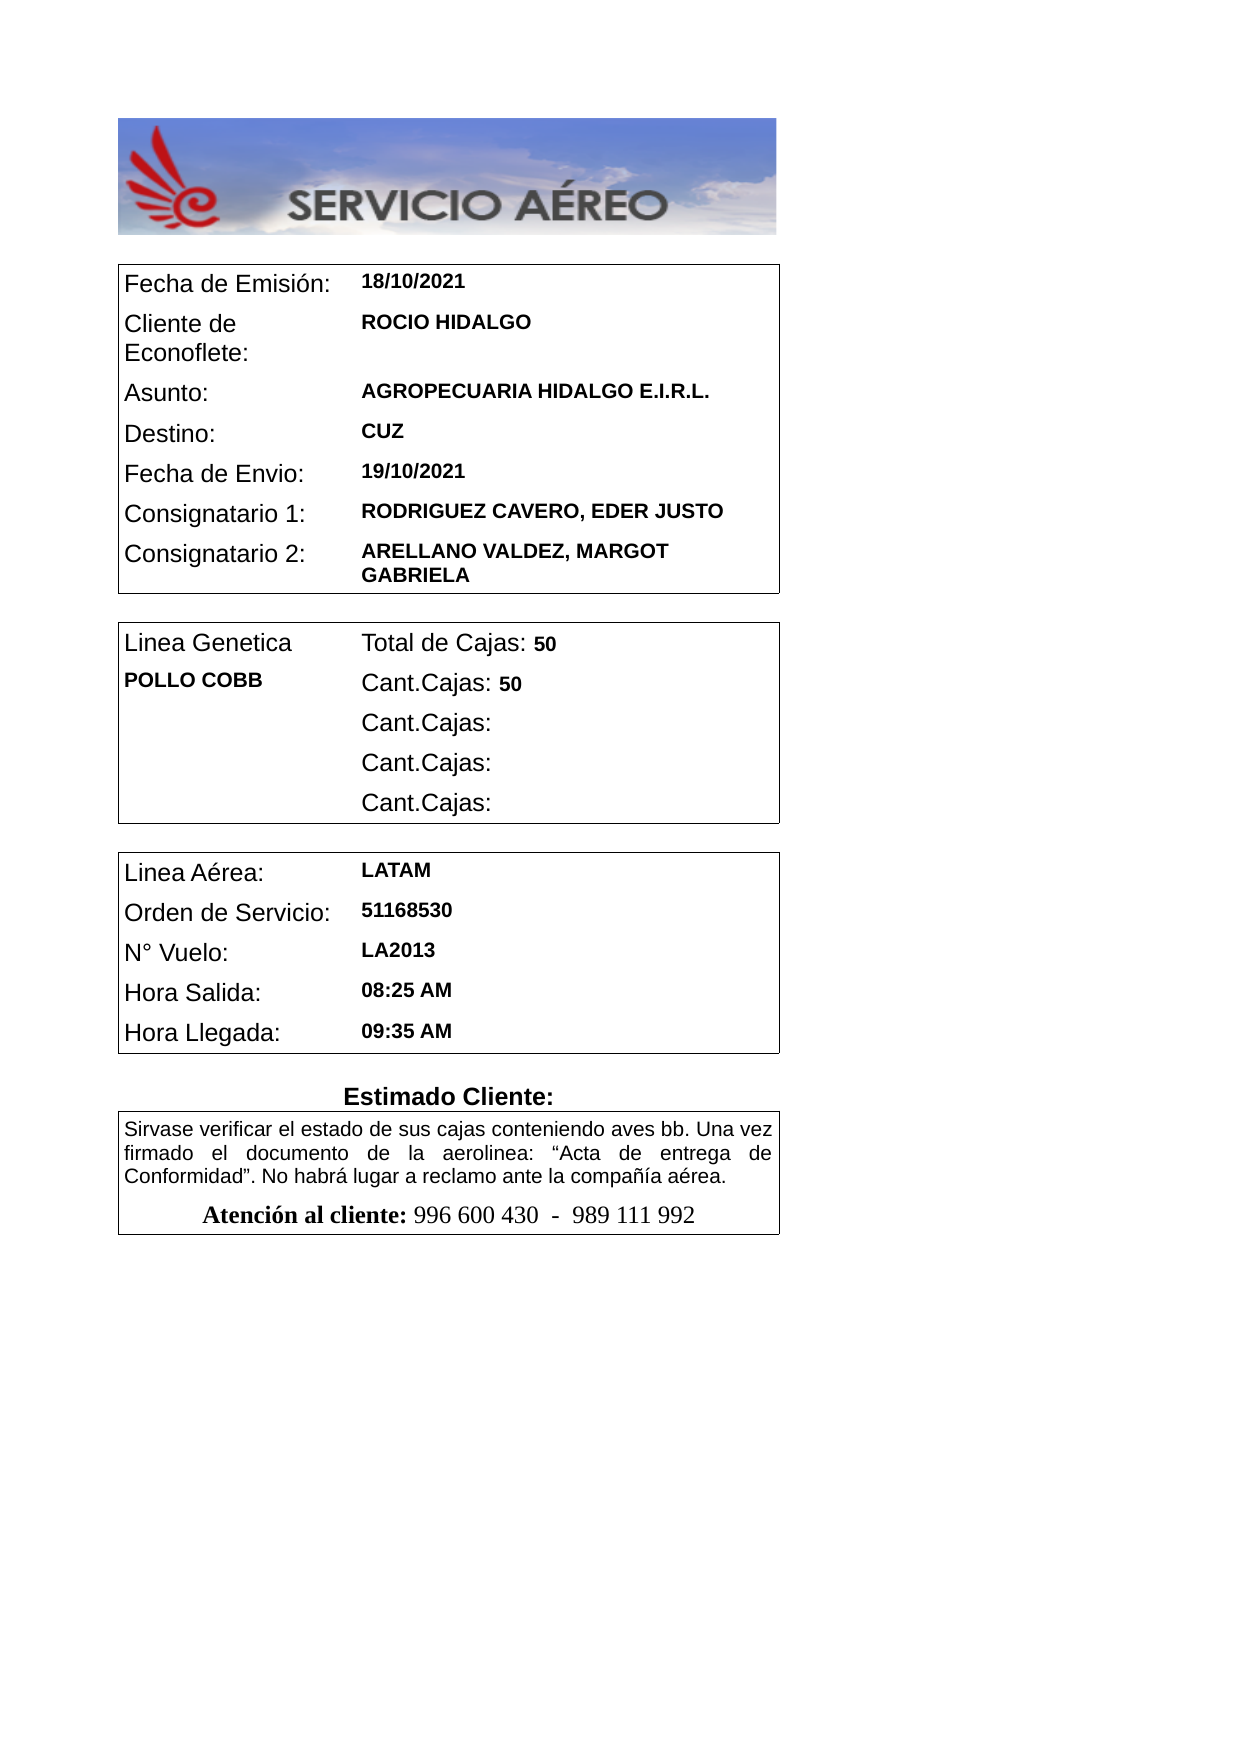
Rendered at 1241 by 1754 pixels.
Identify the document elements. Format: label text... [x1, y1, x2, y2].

table_cell Atención al cliente: 996 600 430 - 989 111 992 [119, 1194, 779, 1234]
table_cell Total de Cajas: 50 [356, 623, 779, 662]
table_cell Cant.Cajas: 50 [356, 662, 779, 702]
table_cell Cant.Cajas: [356, 743, 779, 783]
table_cell [119, 743, 356, 783]
table_cell N° Vuelo: [119, 932, 356, 972]
table_cell Estimado Cliente: [118, 1054, 779, 1111]
table_cell Asunto: [119, 373, 356, 413]
table_cell 51168530 [356, 892, 779, 932]
table_cell Linea Genetica [119, 623, 356, 662]
table_cell [119, 702, 356, 742]
table_cell RODRIGUEZ CAVERO, EDER JUSTO [356, 493, 779, 533]
table_cell [118, 824, 356, 852]
table_cell Fecha de Envio: [119, 453, 356, 493]
table_cell Cant.Cajas: [356, 783, 779, 823]
picture [118, 118, 777, 235]
table_cell 19/10/2021 [356, 453, 779, 493]
table_header Fecha de Emisión: [119, 265, 356, 304]
table_cell Consignatario 1: [119, 493, 356, 533]
table_cell [356, 824, 779, 852]
table_cell LATAM [356, 853, 779, 892]
table_cell Cant.Cajas: [356, 702, 779, 742]
table_cell POLLO COBB [119, 662, 356, 702]
table_cell Hora Salida: [119, 973, 356, 1013]
table_cell [356, 594, 779, 622]
table_cell AGROPECUARIA HIDALGO E.I.R.L. [356, 373, 779, 413]
table_cell ROCIO HIDALGO [356, 304, 779, 373]
table_cell 09:35 AM [356, 1013, 779, 1053]
table_cell [118, 594, 356, 622]
table_cell Linea Aérea: [119, 853, 356, 892]
table_cell Consignatario 2: [119, 534, 356, 593]
table_cell Sirvase verificar el estado de sus cajas conteniendo aves bb. Una vez firmado el documento de la aerolinea: “Acta de entrega de Conformidad”. No habrá lugar a reclamo ante la compañía aérea. [119, 1112, 779, 1194]
table_cell LA2013 [356, 932, 779, 972]
table_cell ARELLANO VALDEZ, MARGOT GABRIELA [356, 534, 779, 593]
table_header 18/10/2021 [356, 265, 779, 304]
table_cell Orden de Servicio: [119, 892, 356, 932]
table_cell Hora Llegada: [119, 1013, 356, 1053]
table_cell Cliente de Econoflete: [119, 304, 356, 373]
table_cell 08:25 AM [356, 973, 779, 1013]
table_cell [119, 783, 356, 823]
table_cell Destino: [119, 413, 356, 453]
table_cell CUZ [356, 413, 779, 453]
